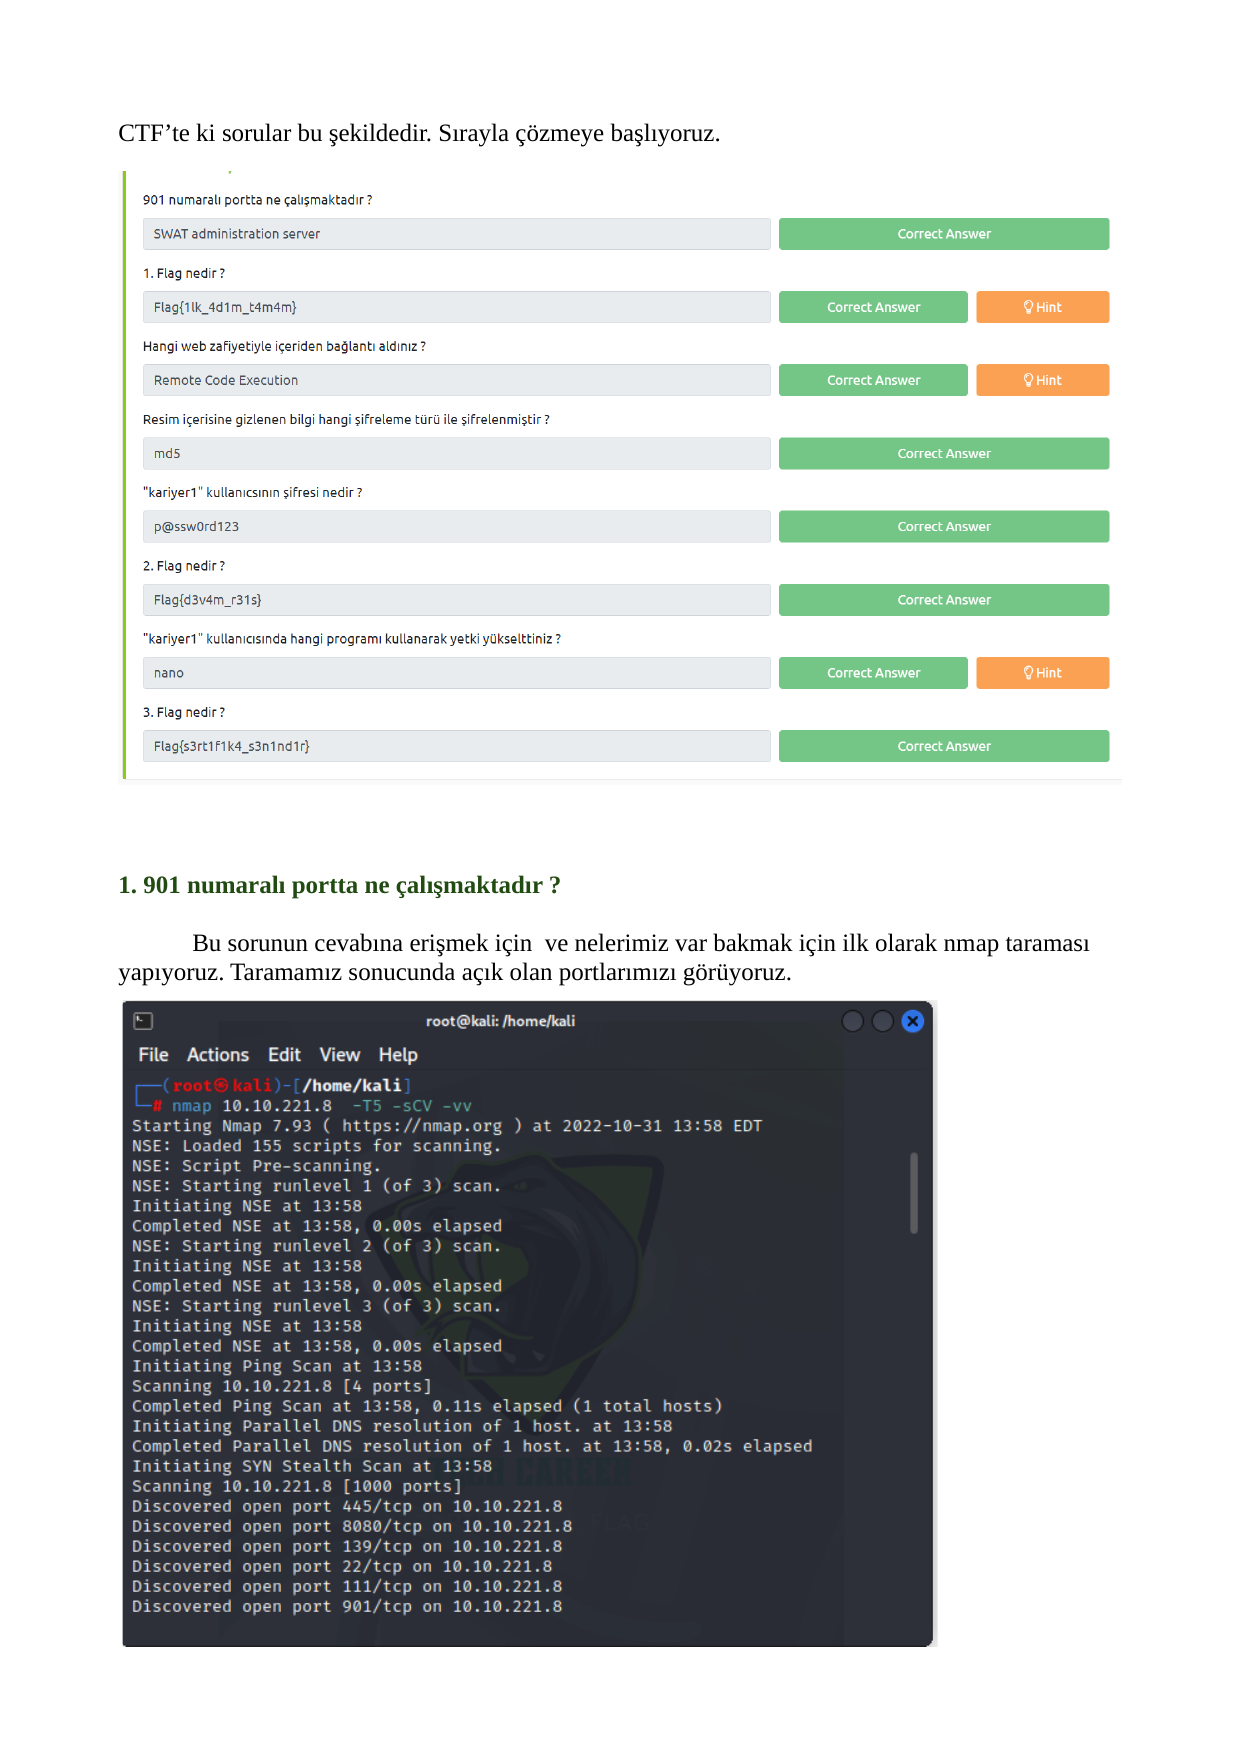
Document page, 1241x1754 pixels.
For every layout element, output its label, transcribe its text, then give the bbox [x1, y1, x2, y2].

text CTF’te ki sorular bu şekildedir. Sırayla çözmeye başlıyoruz. [118, 118, 1122, 147]
picture [118, 171, 1123, 785]
text 1. 901 numaralı portta ne çalışmaktadır ? [118, 842, 1122, 899]
picture [122, 1000, 938, 1647]
text Bu sorunun cevabına erişmek için ve nelerimiz var bakmak için ilk olarak nmap taraması yapıyoruz. Taramamız sonucunda açık olan portlarımızı görüyoruz. [118, 928, 1122, 986]
